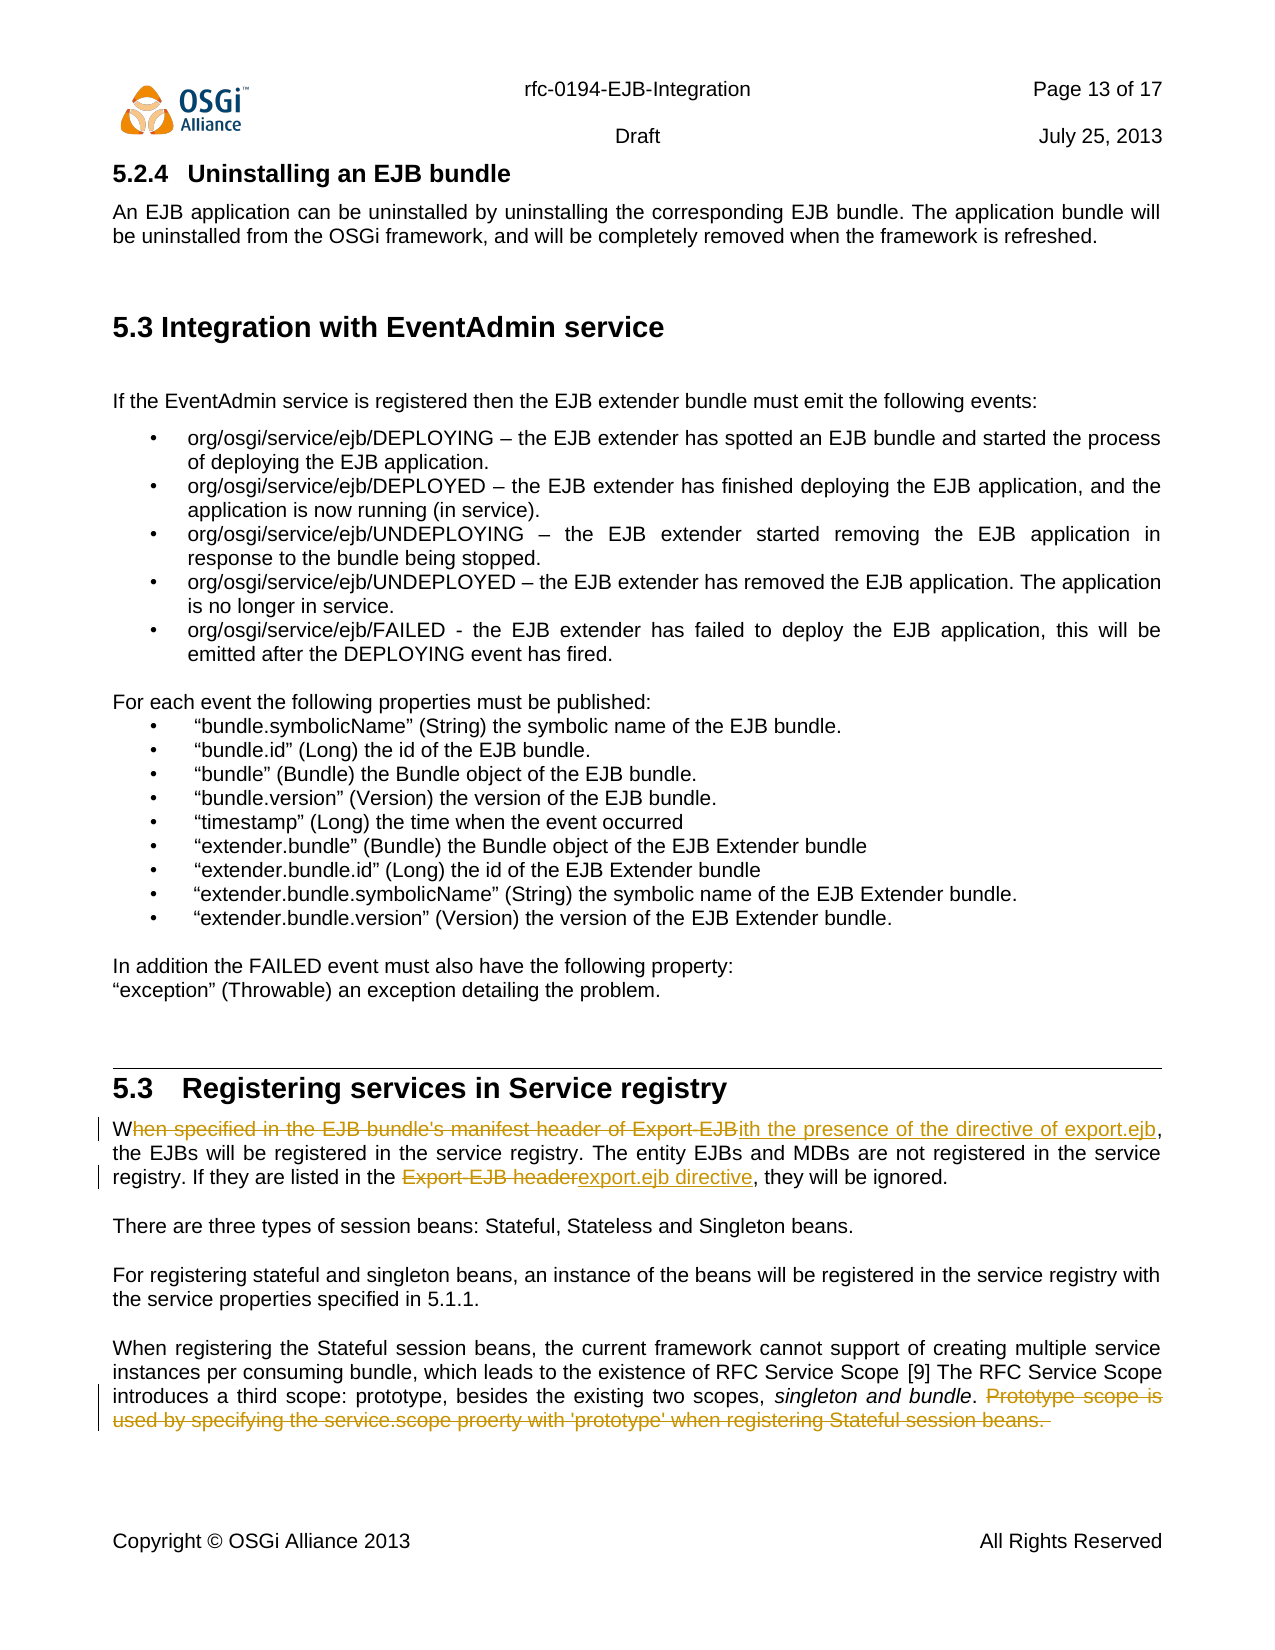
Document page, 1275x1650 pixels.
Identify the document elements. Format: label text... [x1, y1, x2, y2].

list “bundle.version” (Version) the version of the EJB bundle. [150, 786, 1162, 810]
list org/osgi/service/ejb/UNDEPLOYED – the EJB extender has removed the EJB application. The application is no longer in service. [150, 570, 1162, 618]
list “bundle.symbolicName” (String) the symbolic name of the EJB bundle. [150, 714, 1162, 738]
picture [113, 78, 257, 142]
list “extender.bundle.id” (Long) the id of the EJB Extender bundle [150, 858, 1162, 882]
list org/osgi/service/ejb/UNDEPLOYING – the EJB extender started removing the EJB application in response to the bundle being stopped. [150, 522, 1162, 570]
text For registering stateful and singleton beans, an instance of the beans will be registered in the service registry with the service properties specified in 5.1.1. [112, 1263, 1162, 1311]
list “extender.bundle.symbolicName” (String) the symbolic name of the EJB Extender bundle. [150, 882, 1162, 906]
text There are three types of session beans: Stateful, Stateless and Singleton beans. [112, 1214, 1162, 1238]
subtitle Uninstalling an EJB bundle [112, 159, 1162, 188]
text With the presence of the directive of export.ejb, the EJBs will be registered in the service registry. The entity EJBs and MDBs are not registered in the service registry. If they are listed in the export.ejb directive, they will be ignored. [112, 1117, 1162, 1189]
list “bundle” (Bundle) the Bundle object of the EJB bundle. [150, 762, 1162, 786]
text An EJB application can be uninstalled by uninstalling the corresponding EJB bundle. The application bundle will be uninstalled from the OSGi framework, and will be completely removed when the framework is refreshed. [112, 200, 1162, 248]
list org/osgi/service/ejb/DEPLOYING – the EJB extender has spotted an EJB bundle and started the process of deploying the EJB application. [150, 426, 1162, 474]
text When registering the Stateful session beans, the current framework cannot support of creating multiple service instances per consuming bundle, which leads to the existence of RFC Service Scope [9]. The RFC Service Scope introduces a third scope: prototype, besides the existing two scopes, singleton and bundle. [112, 1336, 1162, 1431]
text For each event the following properties must be published: [112, 690, 1162, 714]
list “bundle.id” (Long) the id of the EJB bundle. [150, 738, 1162, 762]
subtitle Registering services in Service registry [112, 1069, 1162, 1104]
list “exception” (Throwable) an exception detailing the problem. [112, 978, 1162, 1002]
text 5.3 Integration with EventAdmin service [112, 309, 1162, 343]
list org/osgi/service/ejb/DEPLOYED – the EJB extender has finished deploying the EJB application, and the application is now running (in service). [150, 474, 1162, 522]
list “extender.bundle” (Bundle) the Bundle object of the EJB Extender bundle [150, 834, 1162, 858]
list “timestamp” (Long) the time when the event occurred [150, 810, 1162, 834]
text In addition the FAILED event must also have the following property: [112, 954, 1162, 978]
list “extender.bundle.version” (Version) the version of the EJB Extender bundle. [150, 906, 1162, 930]
text If the EventAdmin service is registered then the EJB extender bundle must emit the following events: [112, 389, 1162, 413]
list org/osgi/service/ejb/FAILED - the EJB extender has failed to deploy the EJB application, this will be emitted after the DEPLOYING event has fired. [150, 618, 1162, 666]
